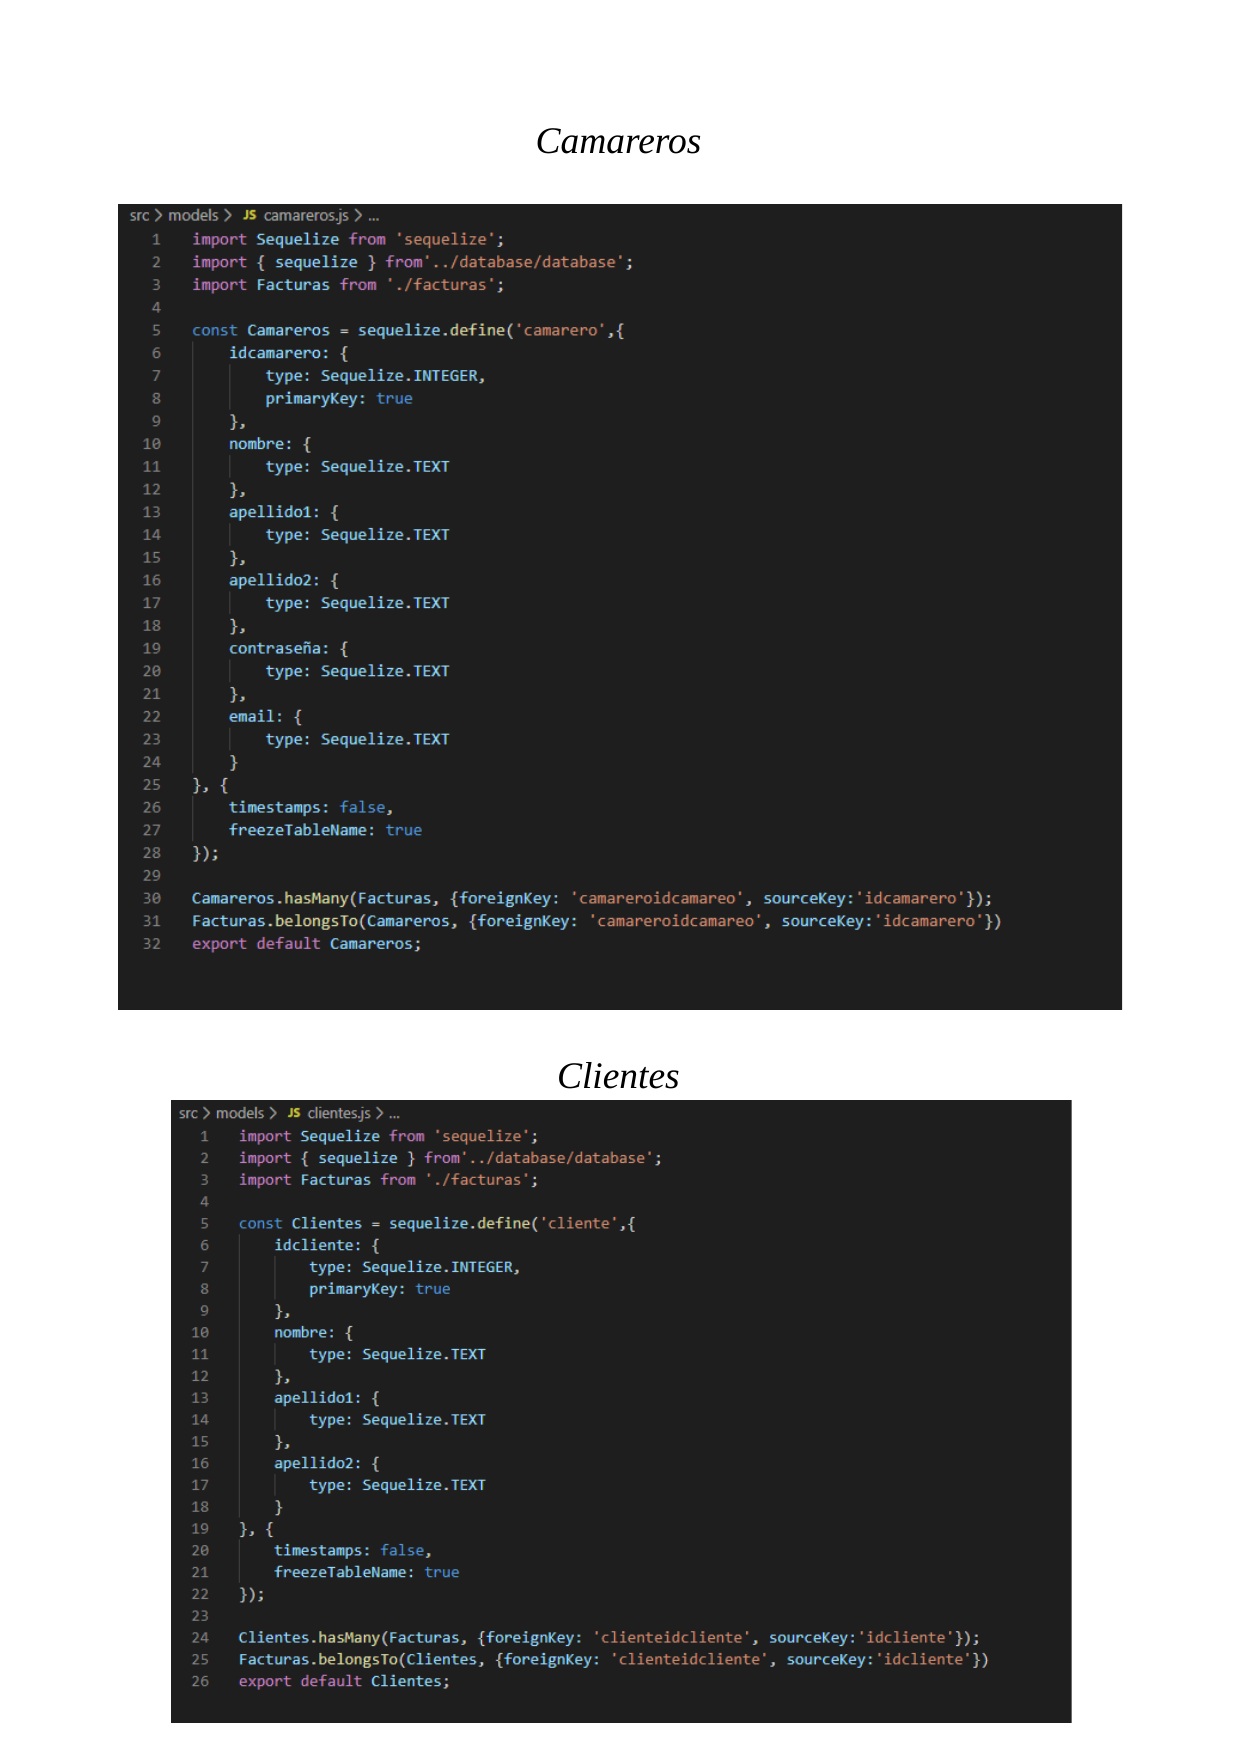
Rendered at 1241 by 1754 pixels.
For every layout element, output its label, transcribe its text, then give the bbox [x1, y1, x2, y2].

picture [118, 204, 1123, 1010]
text Camareros [118, 118, 1122, 161]
picture [171, 1100, 1072, 1723]
text Clientes [118, 1053, 1122, 1096]
